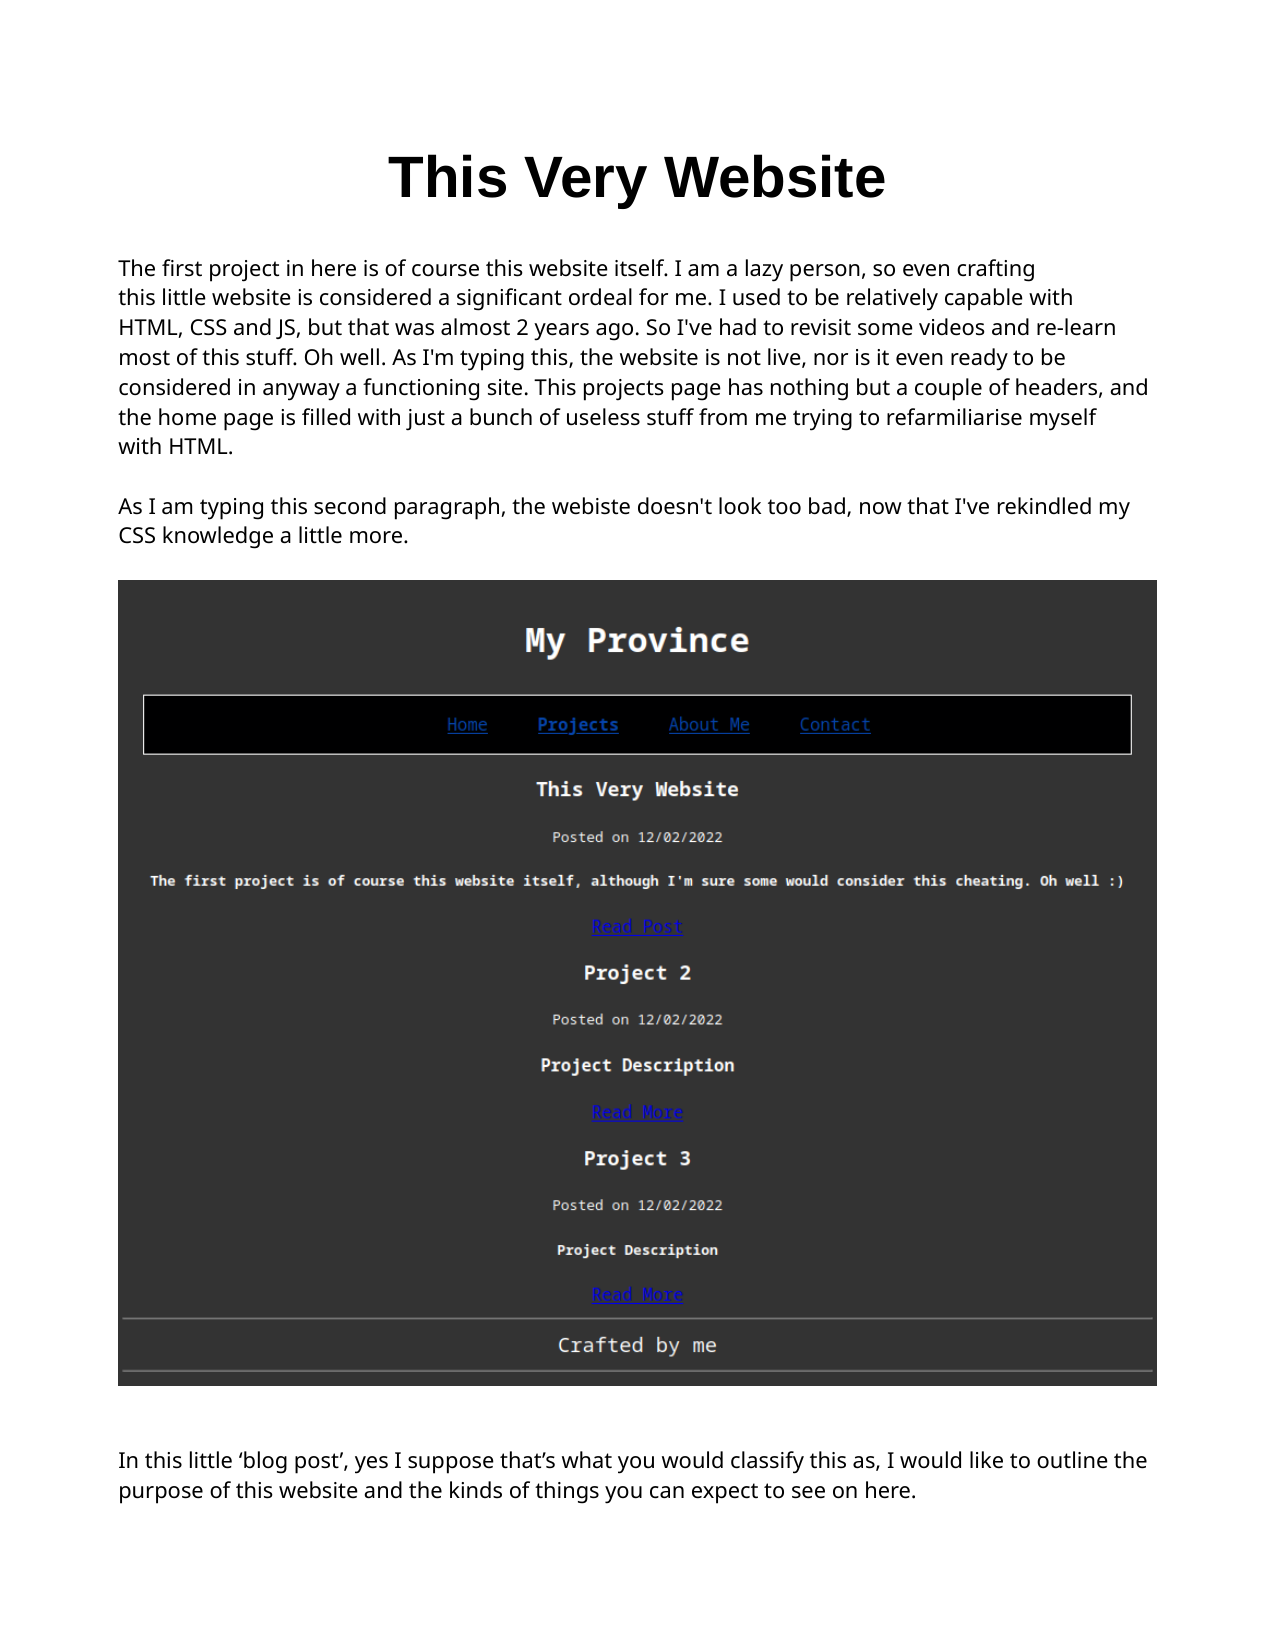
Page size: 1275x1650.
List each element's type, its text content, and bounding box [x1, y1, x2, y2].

text The first project in here is of course this website itself. I am a lazy person, so even crafting [118, 252, 1157, 282]
text In this little ‘blog post’, yes I suppose that’s what you would classify this as, I would like to outline the purpose of this website and the kinds of things you can expect to see on here. [118, 1445, 1157, 1504]
text this little website is considered a significant ordeal for me. I used to be relatively capable with [118, 282, 1157, 312]
text As I am typing this second paragraph, the webiste doesn't look too bad, now that I've rekindled my CSS knowledge a little more. [118, 491, 1157, 550]
text considered in anyway a functioning site. This projects page has nothing but a couple of headers, and [118, 372, 1157, 401]
text most of this stuff. Oh well. As I'm typing this, the website is not live, nor is it even ready to be [118, 342, 1157, 372]
text with HTML. [118, 431, 1157, 461]
title This Very Website [118, 143, 1157, 210]
text the home page is filled with just a bunch of useless stuff from me trying to refarmiliarise myself [118, 401, 1157, 431]
text HTML, CSS and JS, but that was almost 2 years ago. So I've had to revisit some videos and re-learn [118, 312, 1157, 342]
picture [118, 580, 1157, 1386]
